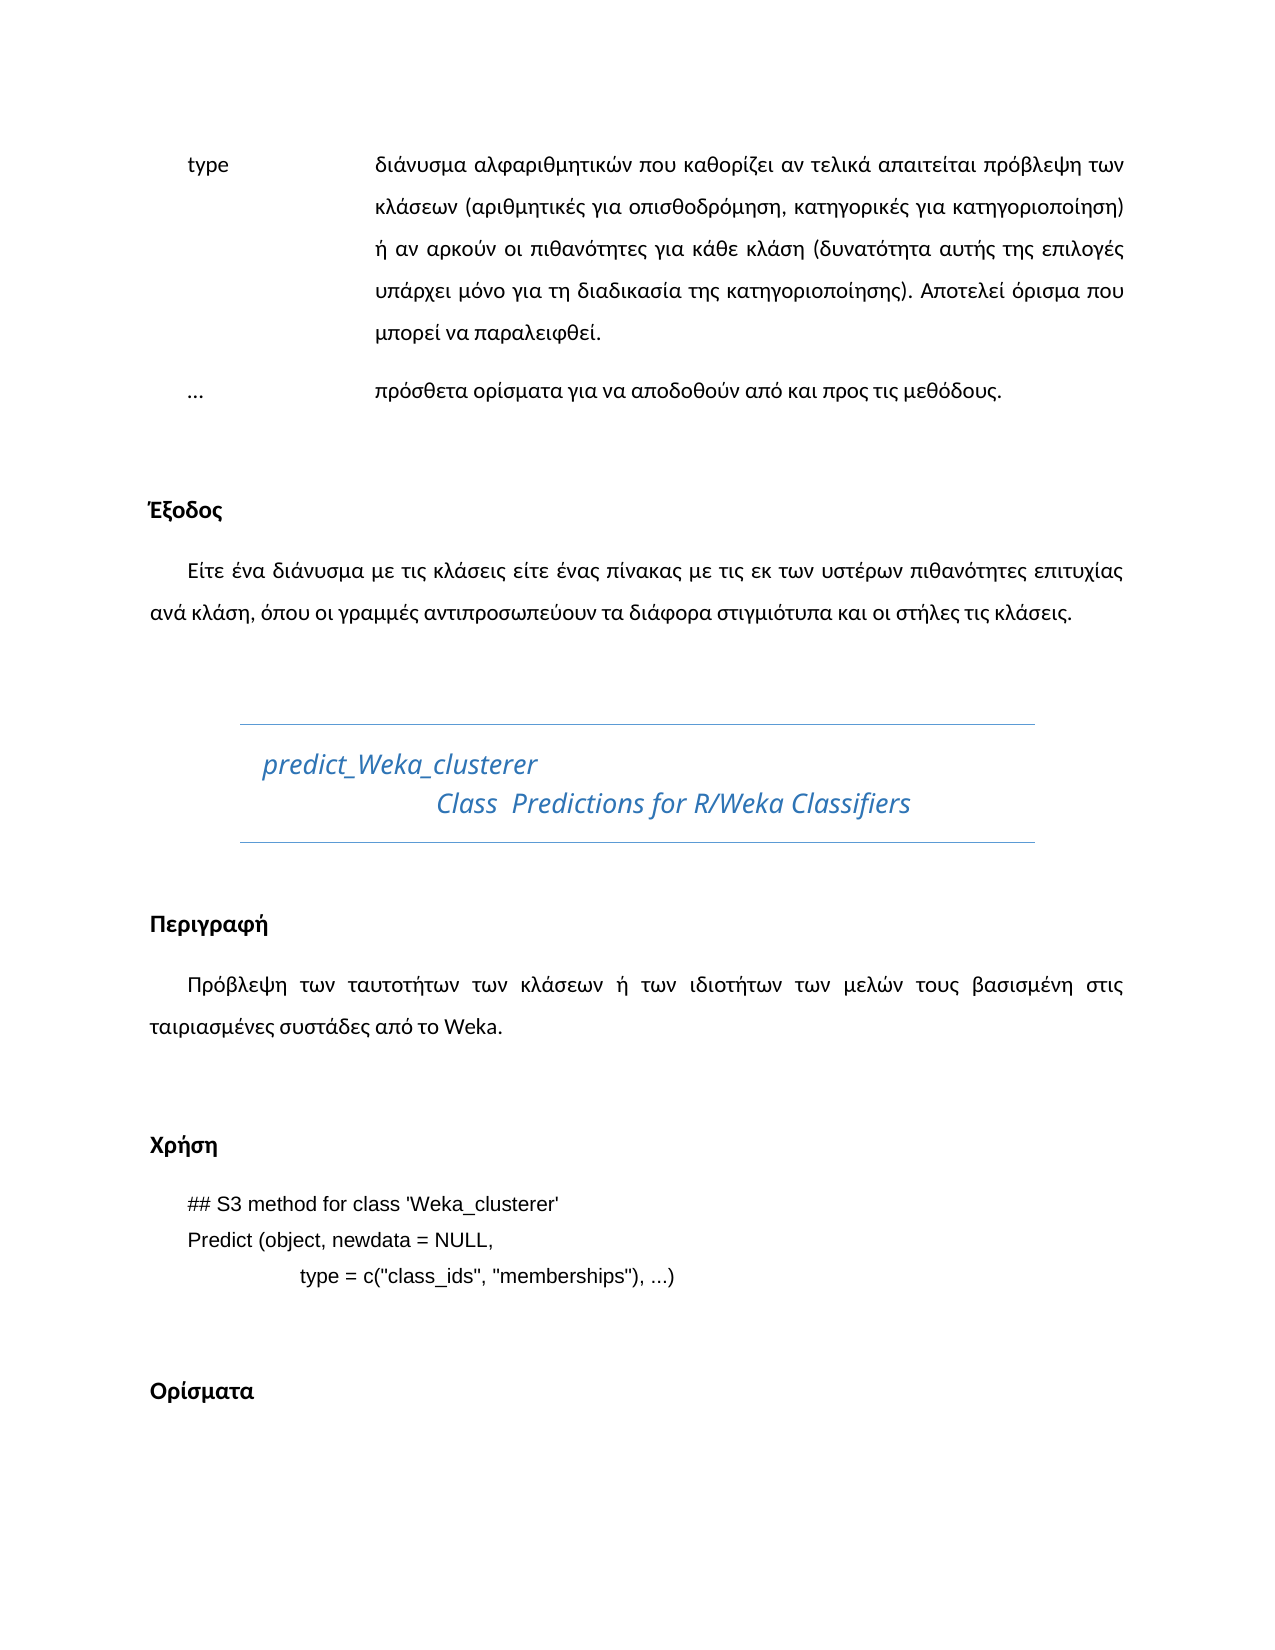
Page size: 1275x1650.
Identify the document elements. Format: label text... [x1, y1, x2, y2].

text Χρήση [150, 1129, 1125, 1160]
text Περιγραφή [150, 908, 1125, 938]
text type = c("class_ids", "memberships"), ...) [225, 1264, 1125, 1288]
subtitle predict_Weka_clusterer Class Predictions for R/Weka Classifiers [240, 725, 1035, 842]
text … πρόσθετα ορίσματα για να αποδοθούν από και προς τις μεθόδους. [187, 377, 1125, 404]
text Ορίσματα [150, 1375, 1125, 1405]
text Predict (object, newdata = NULL, [150, 1228, 1125, 1252]
text Πρόβλεψη των ταυτοτήτων των κλάσεων ή των ιδιοτήτων των μελών τους βασισμένη στις ταιριασμένες συστάδες από το Weka. [150, 970, 1125, 1040]
text type διάνυσμα αλφαριθμητικών που καθορίζει αν τελικά απαιτείται πρόβλεψη των κλάσεων (αριθμητικές για οπισθοδρόμηση, κατηγορικές για κατηγοριοποίηση) ή αν αρκούν οι πιθανότητες για κάθε κλάση (δυνατότητα αυτής της επιλογές υπάρχει μόνο για τη διαδικασία της κατηγοριοποίησης). Αποτελεί όρισμα που μπορεί να παραλειφθεί. [187, 150, 1125, 346]
text Είτε ένα διάνυσμα με τις κλάσεις είτε ένας πίνακας με τις εκ των υστέρων πιθανότητες επιτυχίας ανά κλάση, όπου οι γραμμές αντιπροσωπεύουν τα διάφορα στιγμιότυπα και οι στήλες τις κλάσεις. [150, 556, 1125, 626]
text ## S3 method for class 'Weka_clusterer' [150, 1192, 1125, 1216]
text Έξοδος [150, 494, 1125, 524]
